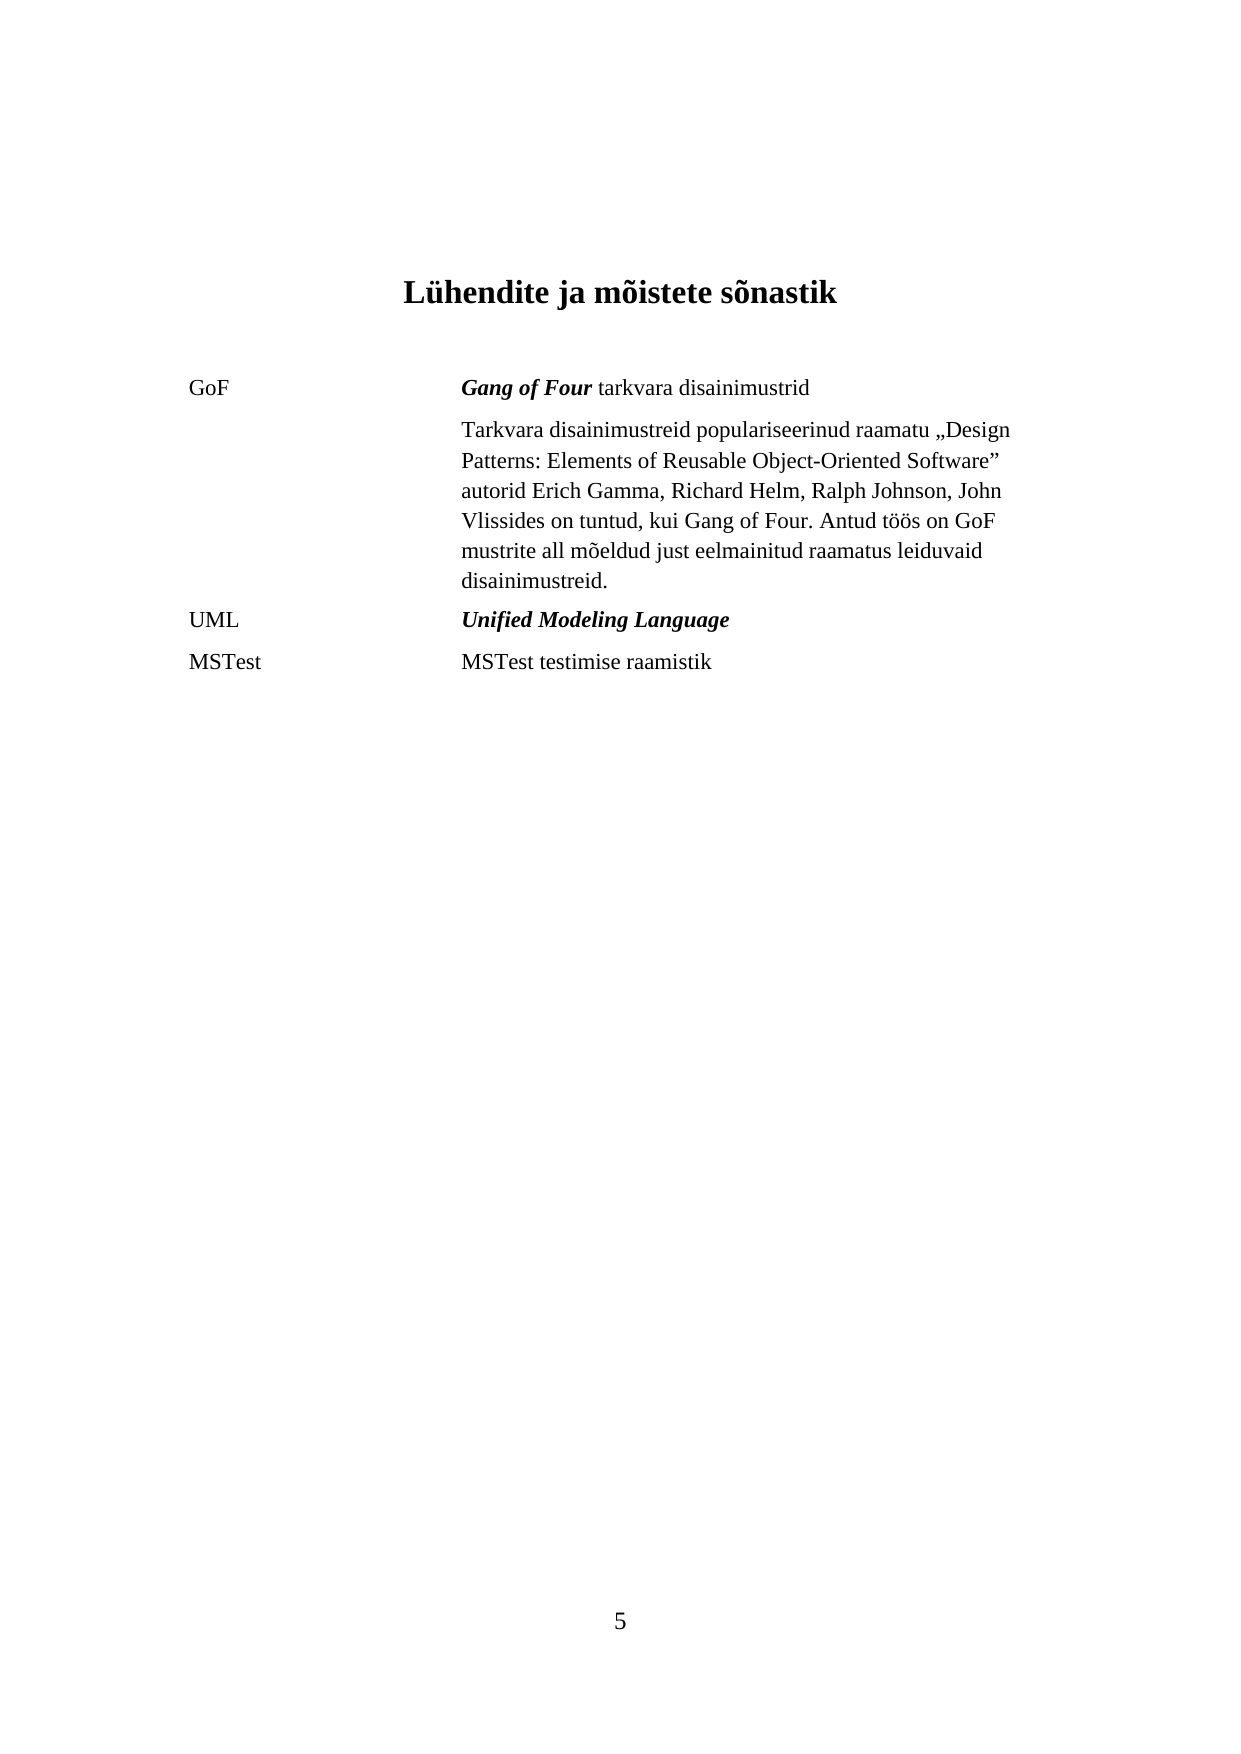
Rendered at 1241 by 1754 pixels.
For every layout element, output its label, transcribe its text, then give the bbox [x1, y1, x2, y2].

table_cell [450, 683, 1063, 724]
table_cell UML [177, 600, 450, 642]
table_cell MSTest testimise raamistik [450, 642, 1063, 683]
table_cell Unified Modeling Language [450, 600, 1063, 642]
subtitle Lühendite ja mõistete sõnastik [177, 273, 1063, 311]
table_header Gang of Four tarkvara disainimustrid Tarkvara disainimustreid populariseerinud raamatu „Design Patterns: Elements of Reusable Object-Oriented Software” autorid Erich Gamma, Richard Helm, Ralph Johnson, John Vlissides on tuntud, kui Gang of Four. Antud töös on GoF mustrite all mõeldud just eelmainitud raamatus leiduvaid disainimustreid. [450, 368, 1063, 600]
table_cell [177, 724, 450, 766]
table_cell [450, 724, 1063, 766]
table_header GoF [177, 368, 450, 600]
table_cell MSTest [177, 642, 450, 683]
table_cell [177, 683, 450, 724]
